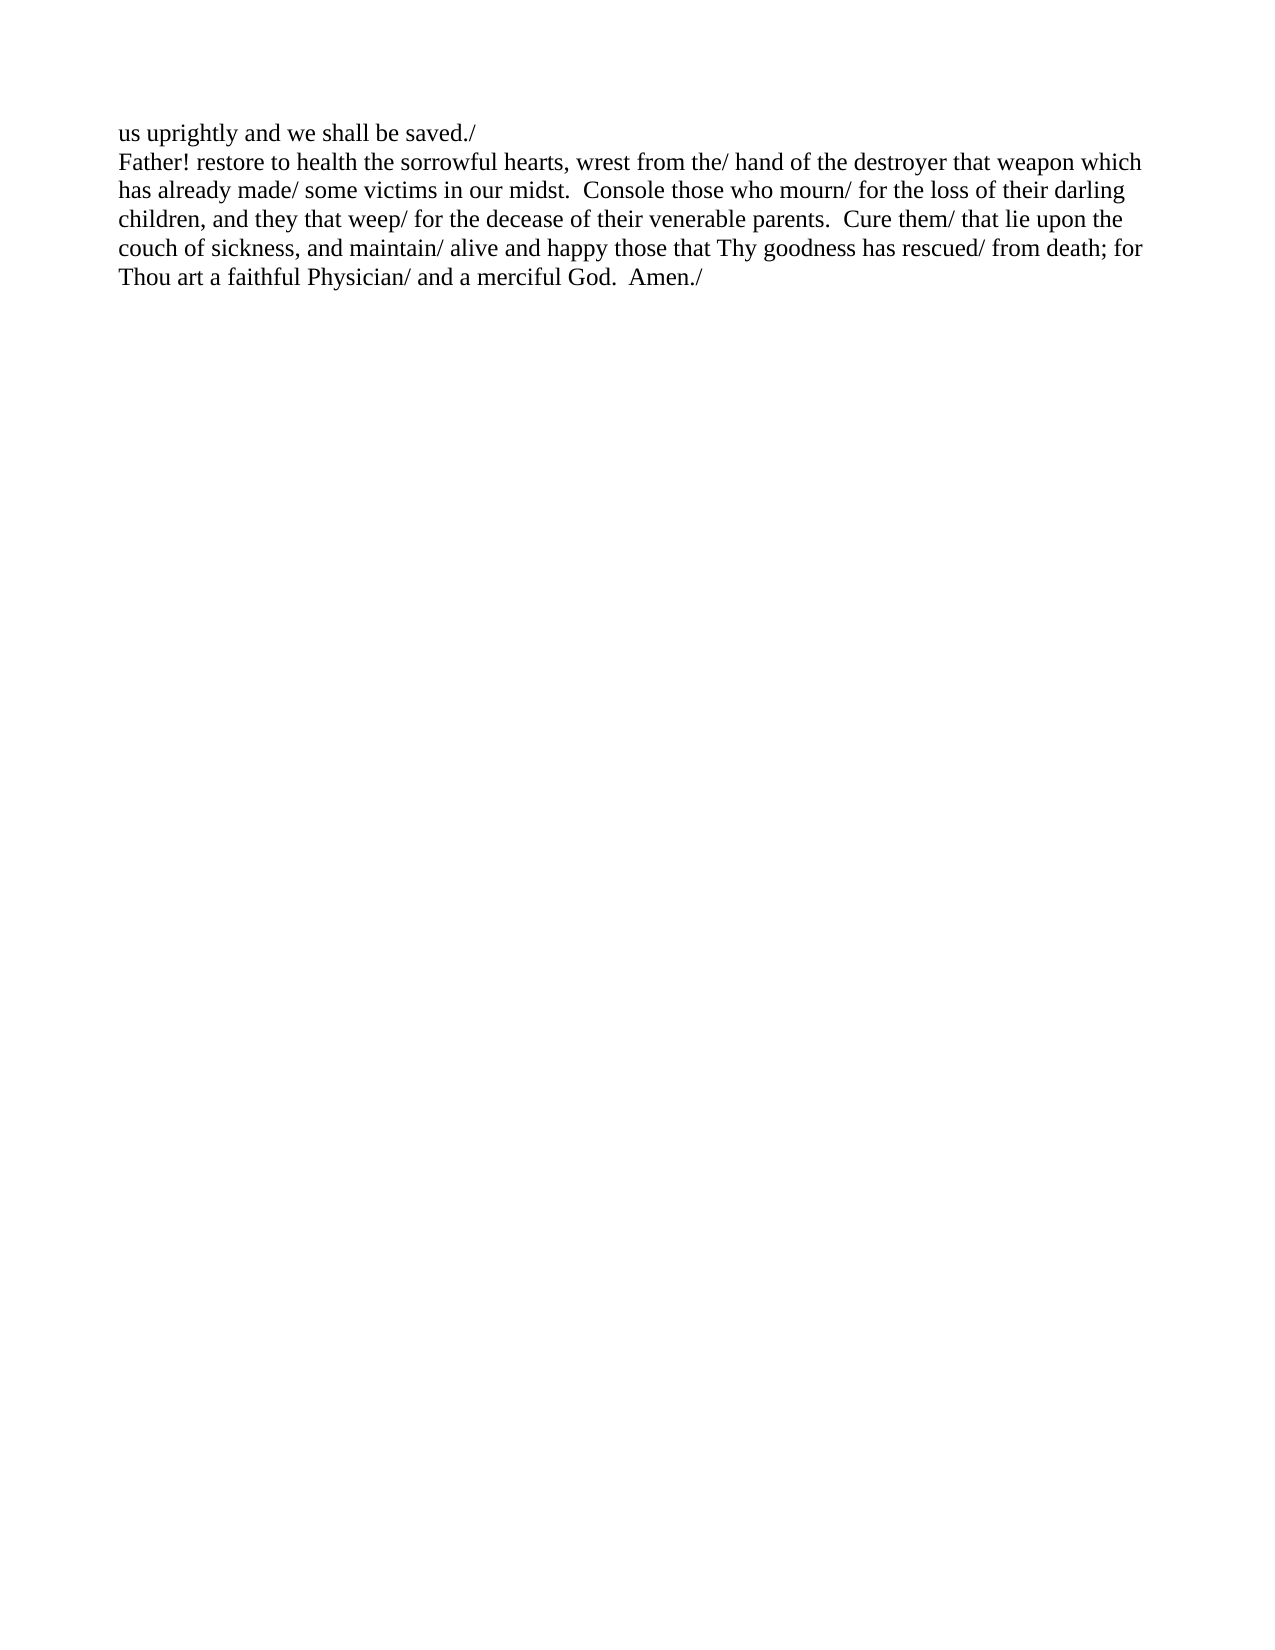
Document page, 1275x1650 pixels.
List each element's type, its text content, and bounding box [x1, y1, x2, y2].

text Father! restore to health the sorrowful hearts, wrest from the/ hand of the destroyer that weapon which has already made/ some victims in our midst. Console those who mourn/ for the loss of their darling children, and they that weep/ for the decease of their venerable parents. Cure them/ that lie upon the couch of sickness, and maintain/ alive and happy those that Thy goodness has rescued/ from death; for Thou art a faithful Physician/ and a merciful God. Amen./ [118, 147, 1157, 291]
text us uprightly and we shall be saved./ [118, 118, 1157, 147]
